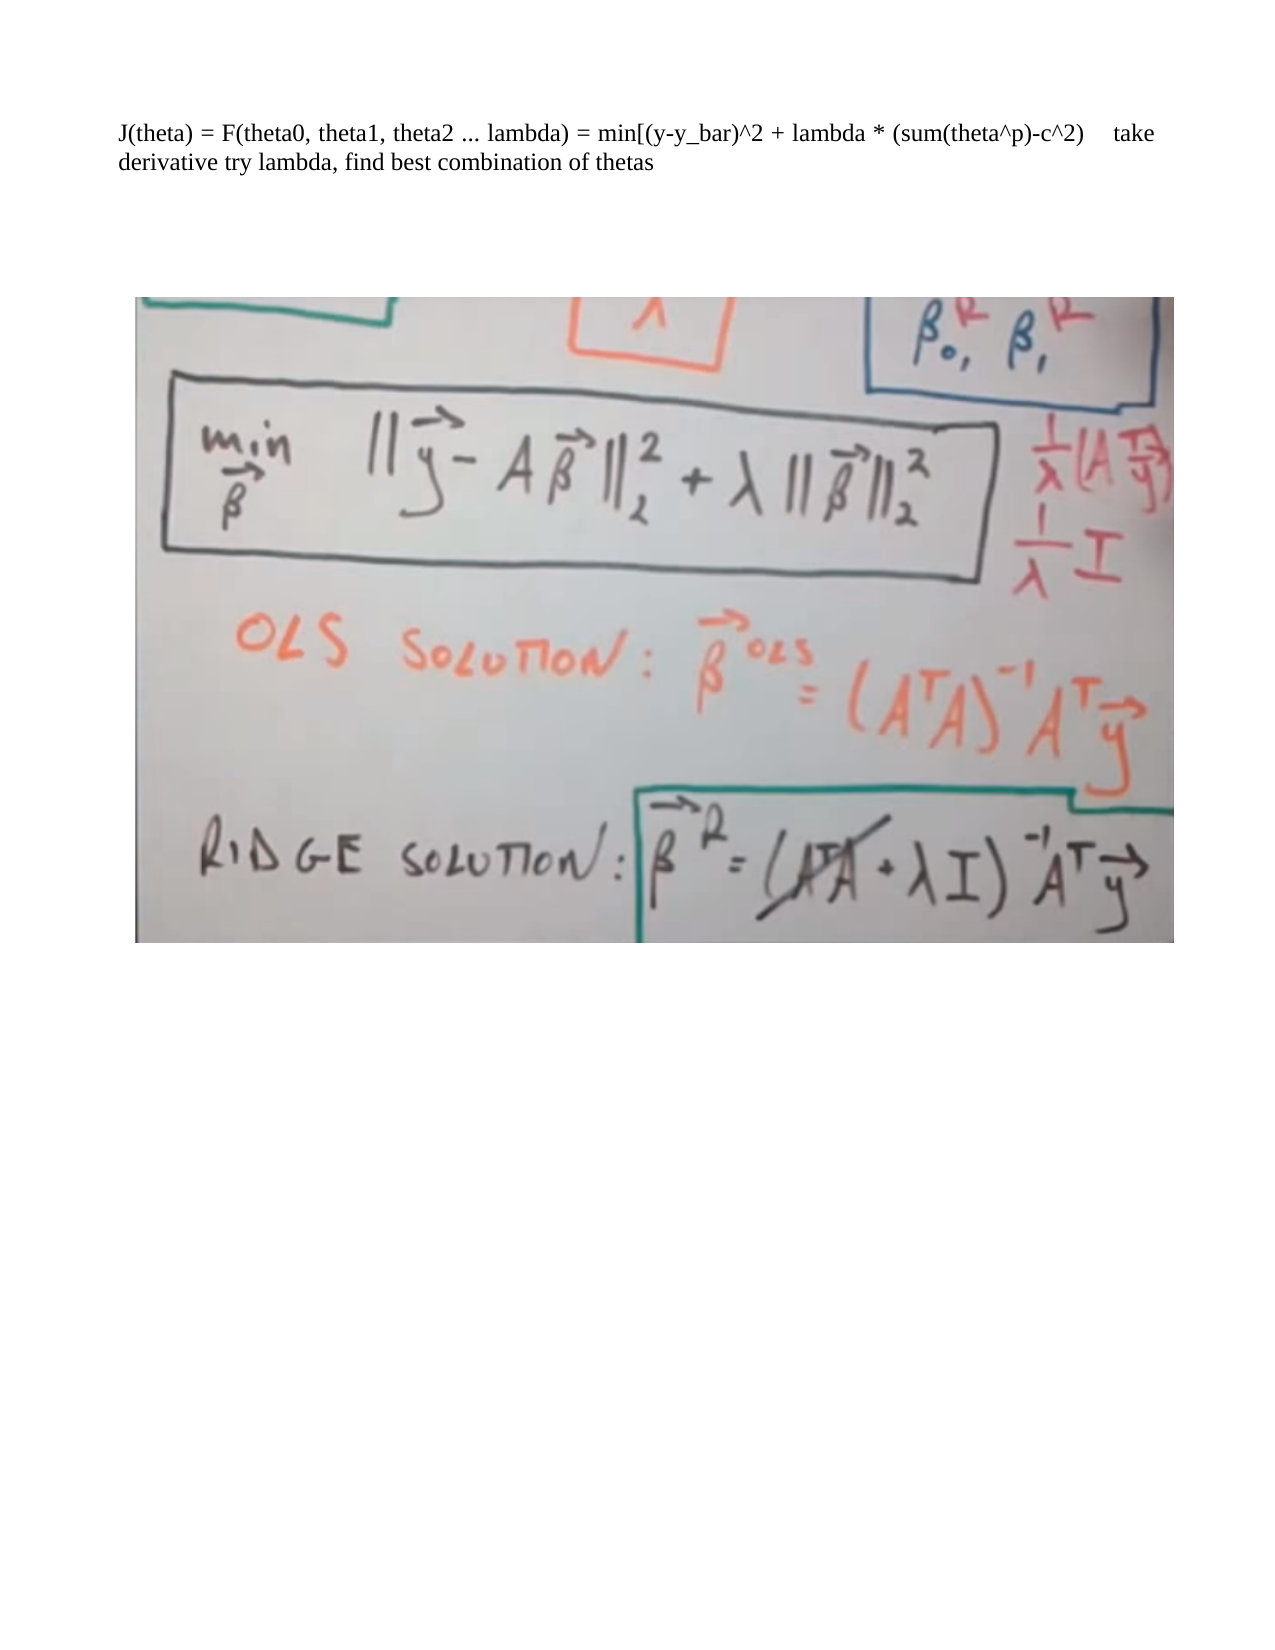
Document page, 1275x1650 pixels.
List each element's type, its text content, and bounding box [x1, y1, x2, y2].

text J(theta) = F(theta0, theta1, theta2 ... lambda) = min[(y-y_bar)^2 + lambda * (sum(theta^p)-c^2) take derivative try lambda, find best combination of thetas [118, 118, 1157, 176]
picture [135, 297, 1174, 943]
